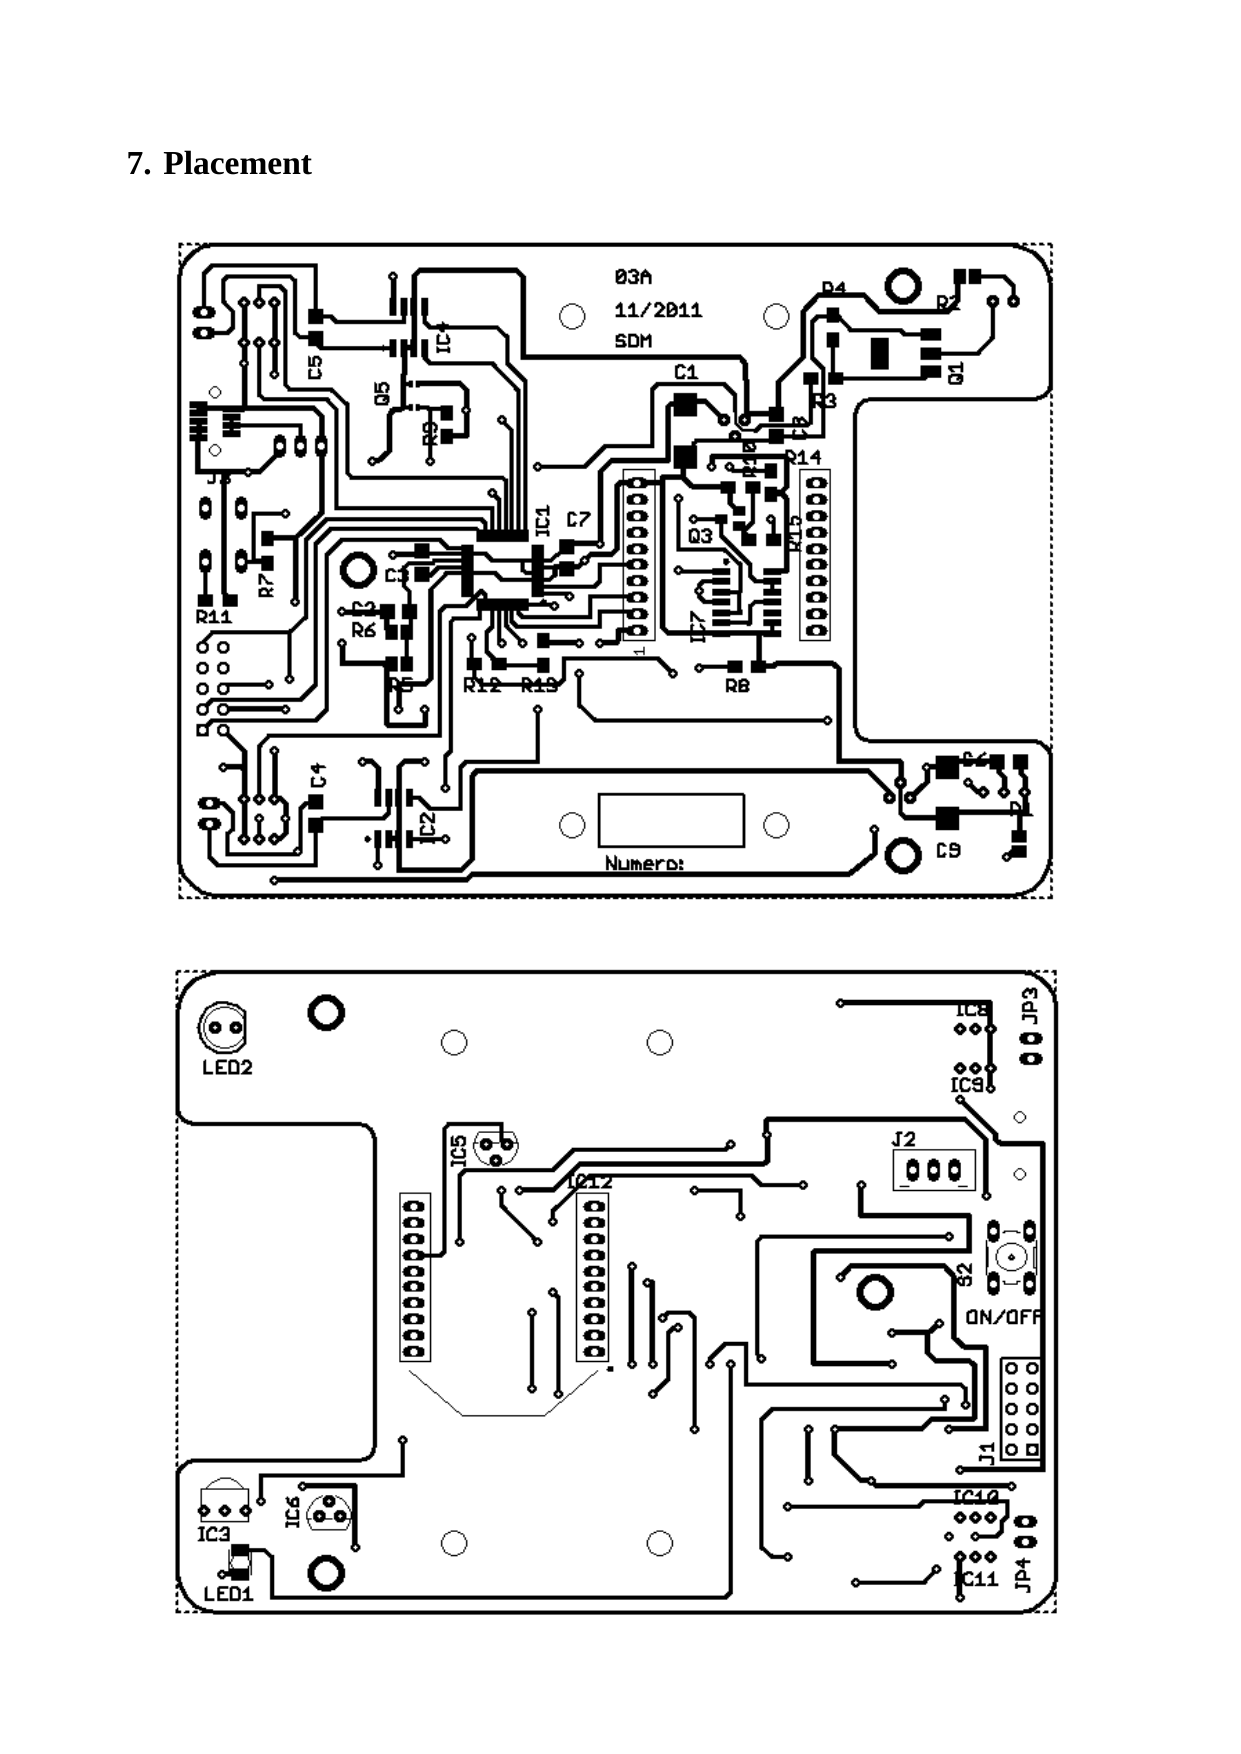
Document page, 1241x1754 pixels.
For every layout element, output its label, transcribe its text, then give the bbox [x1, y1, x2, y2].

picture [118, 196, 1100, 1665]
subtitle Placement [118, 143, 1122, 182]
